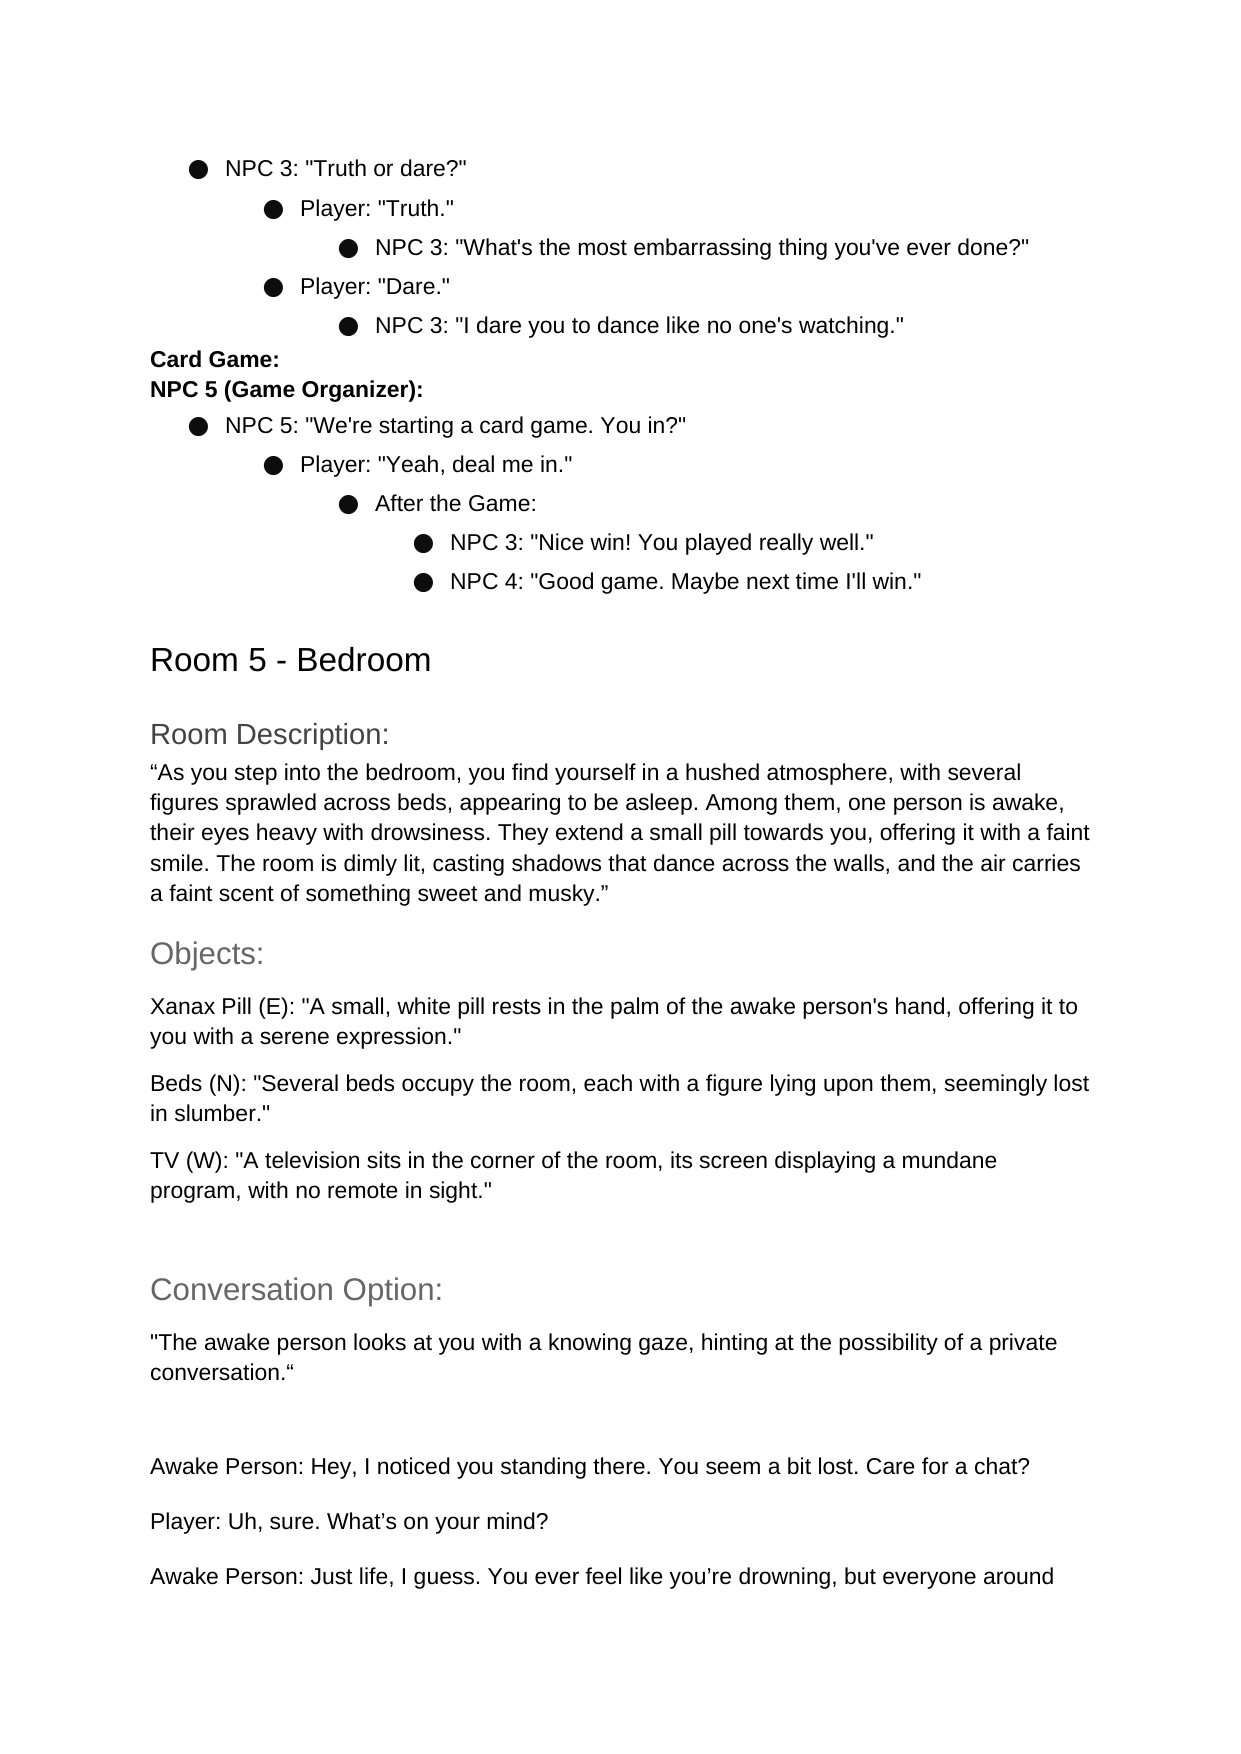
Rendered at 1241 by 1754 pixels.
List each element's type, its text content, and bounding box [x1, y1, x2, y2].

subtitle Room 5 - Bedroom [150, 639, 1090, 678]
text Awake Person: Hey, I noticed you standing there. You seem a bit lost. Care for a chat? [150, 1453, 1090, 1479]
list Player: "Truth." [262, 189, 1090, 223]
subtitle Room Description: [150, 717, 1090, 751]
subtitle Objects: [150, 935, 1090, 971]
list NPC 3: "Truth or dare?" [187, 150, 1090, 184]
text Card Game: [150, 346, 1090, 372]
text Player: Uh, sure. What’s on your mind? [150, 1508, 1090, 1534]
list NPC 4: "Good game. Maybe next time I'll win." [412, 563, 1090, 597]
list Player: "Dare." [262, 267, 1090, 302]
list NPC 5: "We're starting a card game. You in?" [187, 406, 1090, 440]
text Awake Person: Just life, I guess. You ever feel like you’re drowning, but everyone around [150, 1563, 1090, 1590]
list Player: "Yeah, deal me in." [262, 445, 1090, 479]
text Beds (N): "Several beds occupy the room, each with a figure lying upon them, seemingly lost in slumber." [150, 1070, 1090, 1127]
text NPC 5 (Game Organizer): [150, 376, 1090, 402]
text TV (W): "A television sits in the corner of the room, its screen displaying a mundane program, with no remote in sight." [150, 1147, 1090, 1204]
text “As you step into the bedroom, you find yourself in a hushed atmosphere, with several figures sprawled across beds, appearing to be asleep. Among them, one person is awake, their eyes heavy with drowsiness. They extend a small pill towards you, offering it with a faint smile. The room is dimly lit, casting shadows that dance across the walls, and the air carries a faint scent of something sweet and musky.” [150, 759, 1090, 906]
list After the Game: [337, 484, 1090, 519]
list NPC 3: "I dare you to dance like no one's watching." [337, 307, 1090, 341]
subtitle Conversation Option: [150, 1271, 1090, 1307]
list NPC 3: "Nice win! You played really well." [412, 524, 1090, 558]
text Xanax Pill (E): "A small, white pill rests in the palm of the awake person's hand, offering it to you with a serene expression." [150, 993, 1090, 1049]
text "The awake person looks at you with a knowing gaze, hinting at the possibility of a private conversation.“ [150, 1329, 1090, 1386]
list NPC 3: "What's the most embarrassing thing you've ever done?" [337, 228, 1090, 262]
